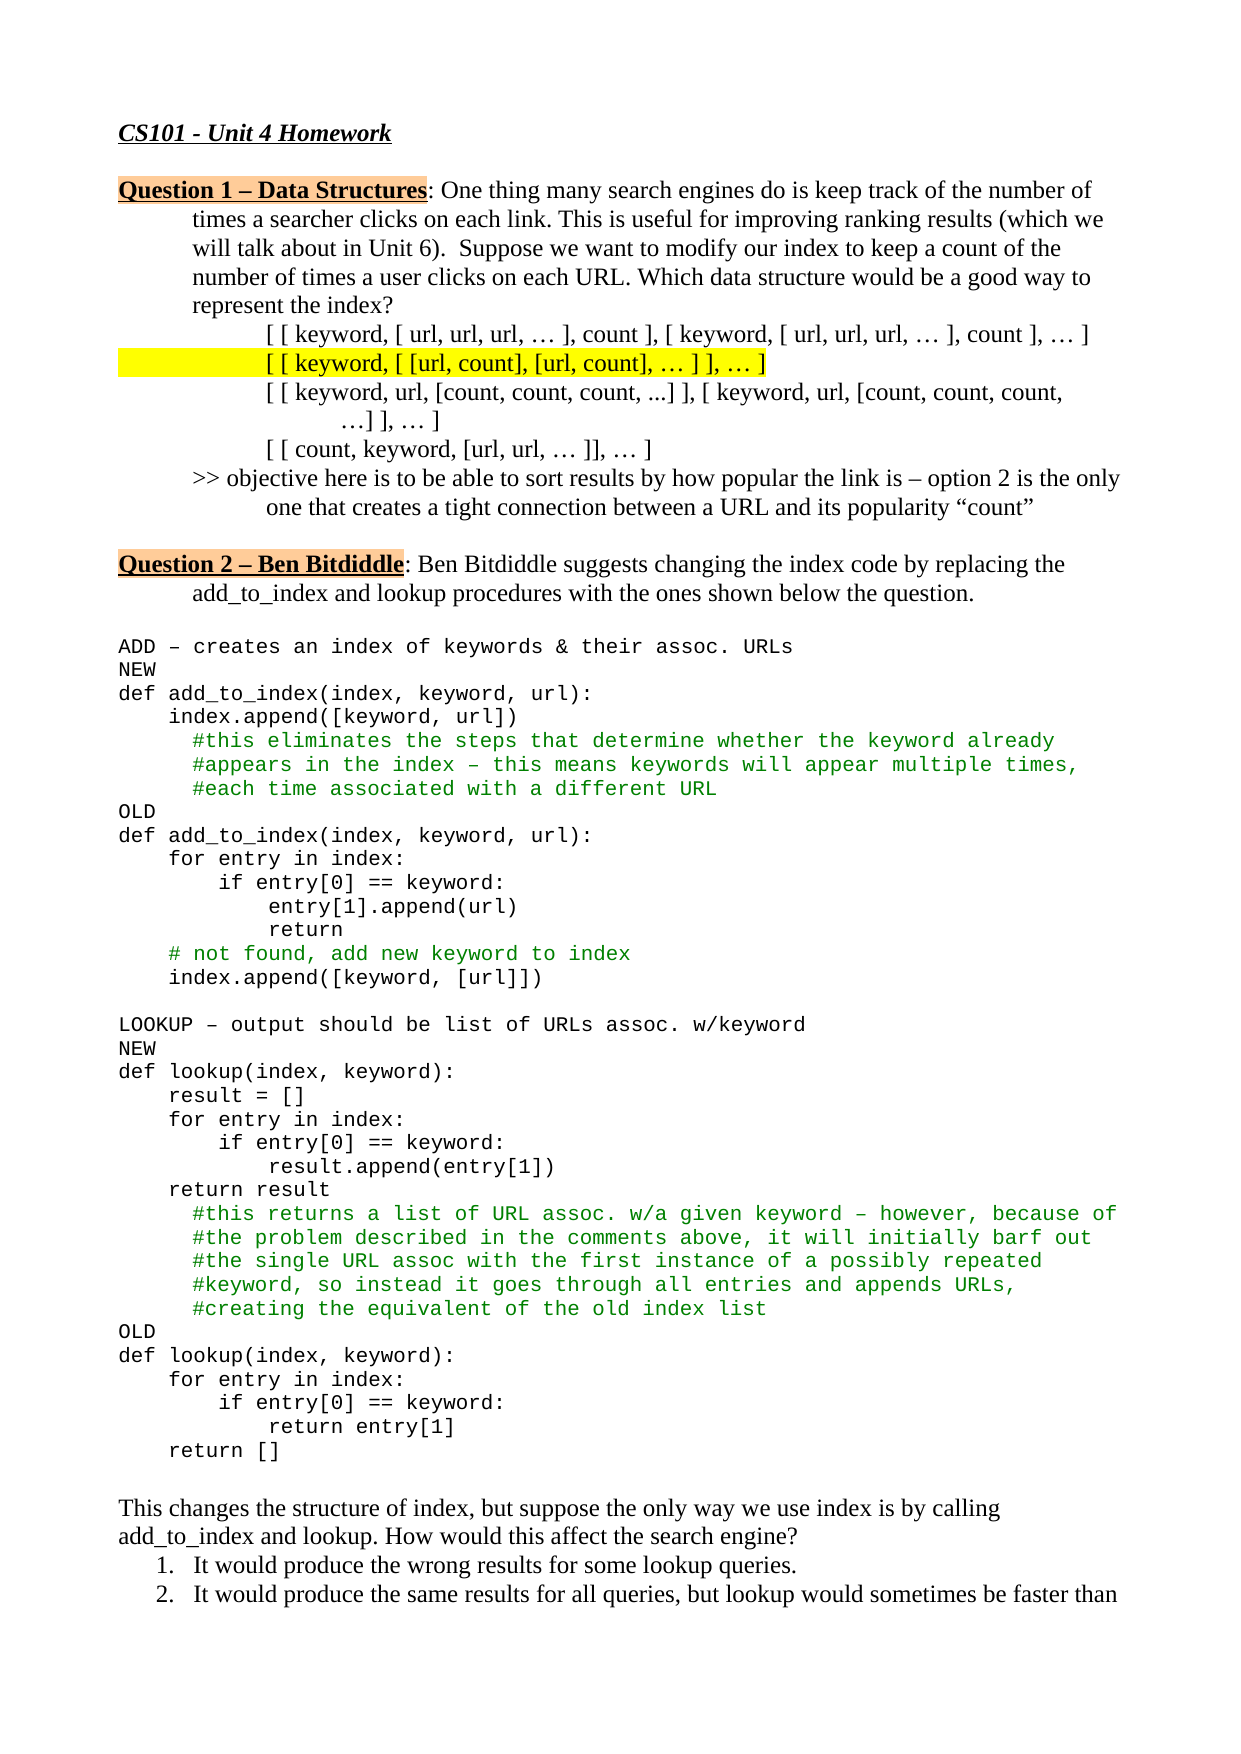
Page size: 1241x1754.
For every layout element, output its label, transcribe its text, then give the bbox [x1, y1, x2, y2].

text [ [ keyword, [ [url, count], [url, count], … ] ], … ] [118, 348, 1122, 377]
text return entry[1] [118, 1416, 1122, 1439]
text for entry in index: [118, 1108, 1122, 1132]
text LOOKUP – output should be list of URLs assoc. w/keyword [118, 1014, 1122, 1038]
text #this eliminates the steps that determine whether the keyword already #appears in the index – this means keywords will appear multiple times, #each time associated with a different URL [118, 730, 1122, 801]
text Question 1 – Data Structures: One thing many search engines do is keep track of the number of times a searcher clicks on each link. This is useful for improving ranking results (which we will talk about in Unit 6). Suppose we want to modify our index to keep a count of the number of times a user clicks on each URL. Which data structure would be a good way to represent the index? [118, 176, 1122, 319]
text return result [118, 1179, 1122, 1203]
text >> objective here is to be able to sort results by how popular the link is – option 2 is the only one that creates a tight connection between a URL and its popularity “count” [118, 463, 1122, 521]
text def add_to_index(index, keyword, url): [118, 683, 1122, 707]
text if entry[0] == keyword: [118, 1132, 1122, 1156]
text def lookup(index, keyword): [118, 1061, 1122, 1085]
text return [118, 919, 1122, 943]
text index.append([keyword, [url]]) [118, 967, 1122, 990]
text ADD – creates an index of keywords & their assoc. URLs [118, 636, 1122, 659]
text # not found, add new keyword to index [118, 943, 1122, 967]
text CS101 - Unit 4 Homework [118, 118, 1122, 147]
text OLD [118, 1321, 1122, 1345]
text [ [ count, keyword, [url, url, … ]], … ] [118, 434, 1122, 463]
text This changes the structure of index, but suppose the only way we use index is by calling add_to_index and lookup. How would this affect the search engine? [118, 1493, 1122, 1550]
text result = [] [118, 1085, 1122, 1108]
text for entry in index: [118, 1369, 1122, 1392]
text entry[1].append(url) [118, 896, 1122, 919]
text if entry[0] == keyword: [118, 1392, 1122, 1416]
text return [] [118, 1439, 1122, 1463]
text for entry in index: [118, 848, 1122, 872]
text Question 2 – Ben Bitdiddle: Ben Bitdiddle suggests changing the index code by replacing the add_to_index and lookup procedures with the ones shown below the question. [118, 549, 1122, 607]
text if entry[0] == keyword: [118, 872, 1122, 896]
text [ [ keyword, url, [count, count, count, ...] ], [ keyword, url, [count, count, count, …] ], … ] [118, 377, 1122, 434]
list It would produce the wrong results for some lookup queries. [156, 1550, 1122, 1579]
text def add_to_index(index, keyword, url): [118, 825, 1122, 848]
text #this returns a list of URL assoc. w/a given keyword – however, because of #the problem described in the comments above, it will initially barf out #the single URL assoc with the first instance of a possibly repeated #keyword, so instead it goes through all entries and appends URLs, #creating the equivalent of the old index list [118, 1203, 1122, 1321]
text OLD [118, 801, 1122, 825]
text index.append([keyword, url]) [118, 707, 1122, 730]
text NEW [118, 659, 1122, 683]
text def lookup(index, keyword): [118, 1345, 1122, 1369]
list It would produce the same results for all queries, but lookup would sometimes be faster than [156, 1579, 1122, 1608]
text [ [ keyword, [ url, url, url, … ], count ], [ keyword, [ url, url, url, … ], count ], … ] [118, 319, 1122, 348]
text result.append(entry[1]) [118, 1156, 1122, 1179]
text NEW [118, 1038, 1122, 1061]
